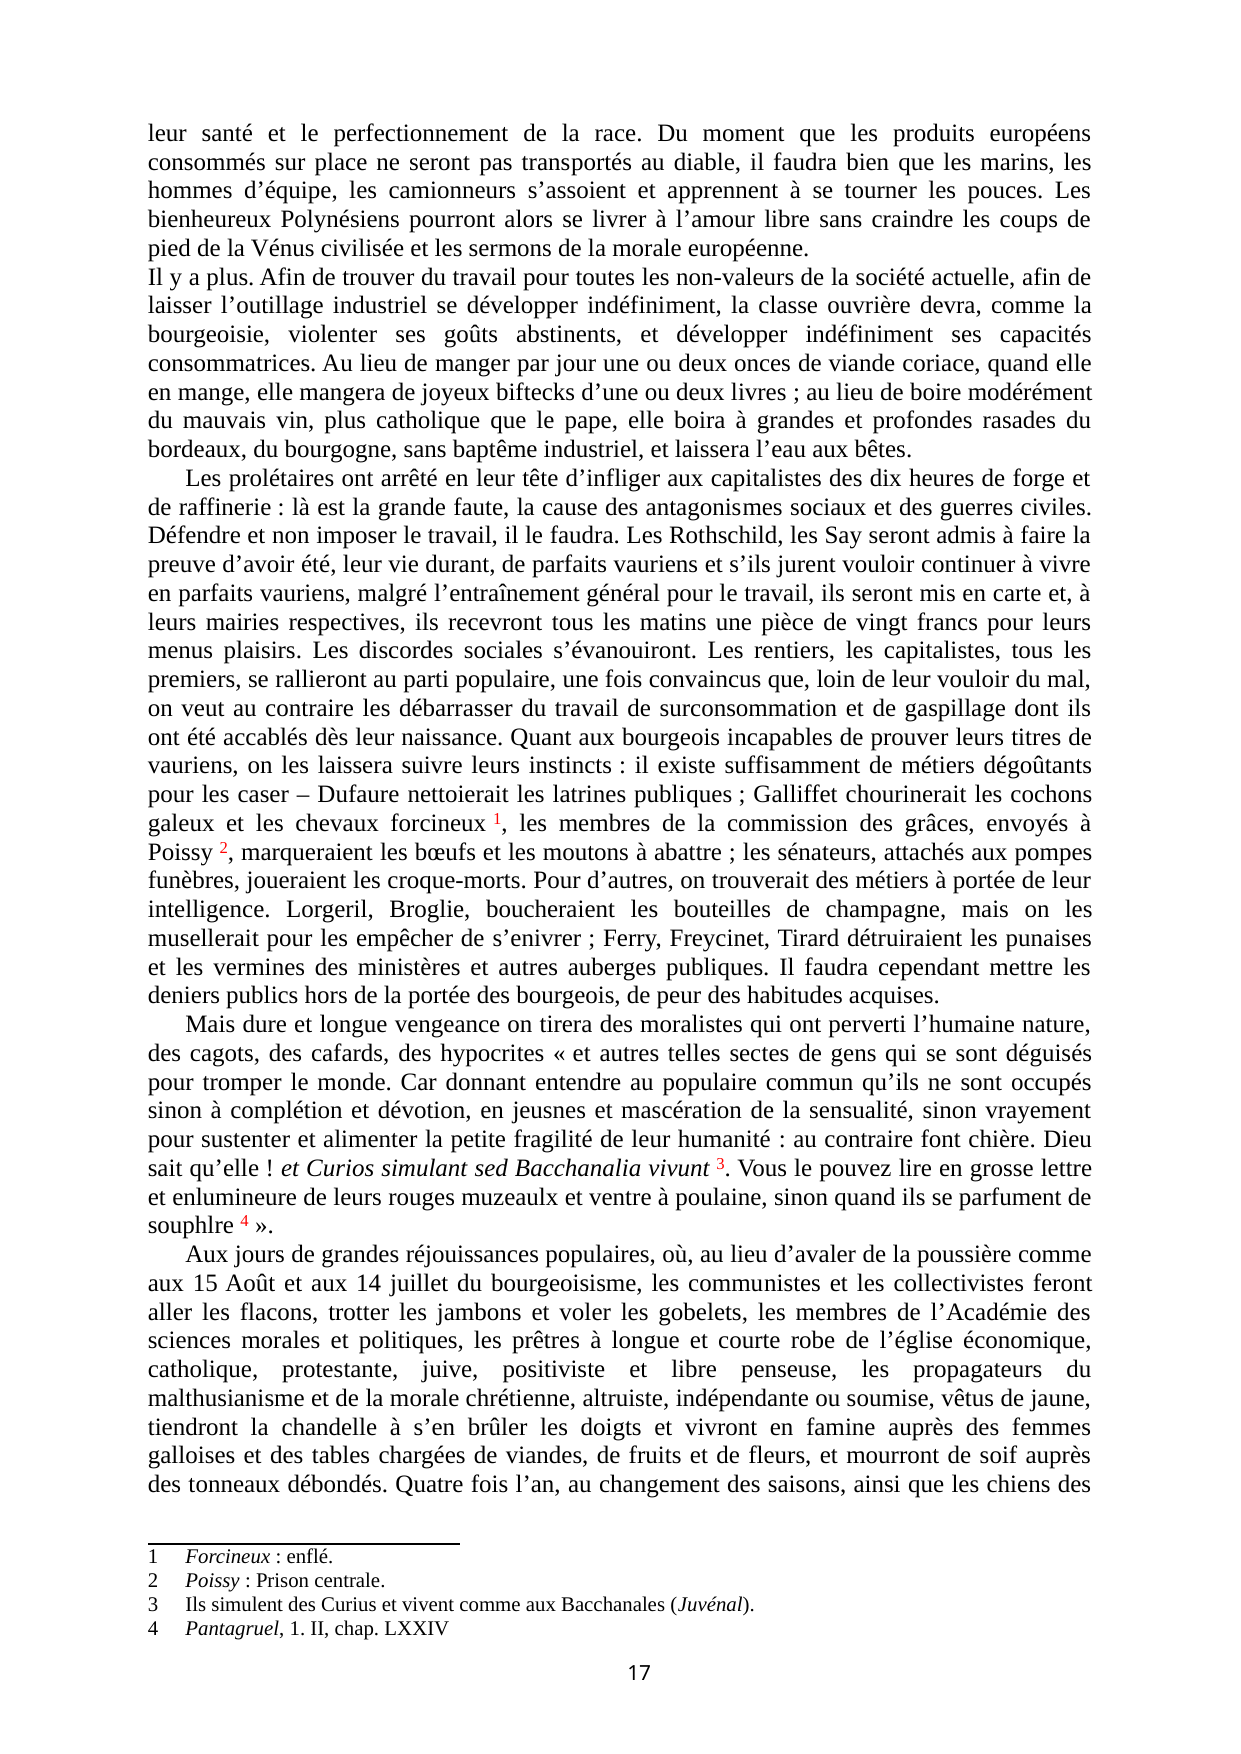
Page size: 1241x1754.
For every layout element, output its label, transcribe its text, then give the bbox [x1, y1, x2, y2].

text Mais dure et longue vengeance on tirera des moralistes qui ont perverti l’humaine nature, des cagots, des cafards, des hypocrites « et autres telles sec­tes de gens qui se sont déguisés pour tromper le monde. Car donnant entendre au populaire commun qu’ils ne sont occupés sinon à complétion et dévotion, en jeusnes et mascération de la sensualité, sinon vrayement pour sustenter et alimenter la petite fragilité de leur humanité : au contraire font chière. Dieu sait qu’elle ! et Curios simulant sed Bacchanalia vivunt . Vous le pouvez lire en grosse lettre et enlumineure de leurs rouges muzeaulx et ventre à poulaine, sinon quand ils se parfument de souphlre ». [148, 1009, 1092, 1239]
text Poissy : Prison centrale. [148, 1568, 1092, 1592]
text Aux jours de grandes réjouissances populaires, où, au lieu d’avaler de la poussière comme aux 15 Août et aux 14 juillet du bourgeoisisme, les commu­nistes et les collectivistes feront aller les flacons, trotter les jambons et voler les gobelets, les membres de l’Académie des sciences morales et politiques, les prêtres à longue et courte robe de l’église économique, catholique, protes­tante, juive, positiviste et libre penseuse, les propagateurs du malthusianisme et de la morale chrétienne, altruiste, indépendante ou soumise, vêtus de jaune, tiendront la chandelle à s’en brûler les doigts et vivront en famine auprès des femmes galloises et des tables chargées de viandes, de fruits et de fleurs, et mourront de soif auprès des tonneaux débondés. Quatre fois l’an, au changement des saisons, ainsi que les chiens des [148, 1239, 1092, 1498]
text Il y a plus. Afin de trouver du travail pour toutes les non-valeurs de la société actuelle, afin de laisser l’outillage industriel se développer indéfini­ment, la classe ouvrière devra, comme la bourgeoisie, violenter ses goûts abstinents, et développer indéfiniment ses capacités consommatrices. Au lieu de manger par jour une ou deux onces de viande coriace, quand elle en mange, elle mangera de joyeux biftecks d’une ou deux livres ; au lieu de boire modérément du mauvais vin, plus catholique que le pape, elle boira à grandes et profondes rasades du bordeaux, du bourgogne, sans baptême industriel, et laissera l’eau aux bêtes. [148, 262, 1092, 463]
text Les prolétaires ont arrêté en leur tête d’infliger aux capitalistes des dix heures de forge et de raffinerie : là est la grande faute, la cause des antagonis­mes sociaux et des guerres civiles. Défendre et non imposer le travail, il le faudra. Les Rothschild, les Say seront admis à faire la preuve d’avoir été, leur vie durant, de parfaits vauriens et s’ils jurent vouloir continuer à vivre en parfaits vauriens, malgré l’entraînement général pour le travail, ils seront mis en carte et, à leurs mairies respectives, ils recevront tous les matins une pièce de vingt francs pour leurs menus plaisirs. Les discordes sociales s’évanouiront. Les rentiers, les capitalistes, tous les premiers, se rallieront au parti populaire, une fois convaincus que, loin de leur vouloir du mal, on veut au contraire les débarrasser du travail de surconsommation et de gaspillage dont ils ont été accablés dès leur naissance. Quant aux bourgeois incapables de prouver leurs titres de vauriens, on les laissera suivre leurs instincts : il existe suffisamment de métiers dégoûtants pour les caser – Dufaure nettoierait les latrines publi­ques ; Galliffet chourinerait les cochons galeux et les chevaux forcineux , les membres de la commission des grâces, envoyés à Poissy , marqueraient les bœufs et les moutons à abattre ; les sénateurs, attachés aux pompes funèbres, joueraient les croque-morts. Pour d’autres, on trouverait des métiers à portée de leur intelligence. Lorgeril, Broglie, boucheraient les bouteilles de champa­gne, mais on les musellerait pour les empêcher de s’enivrer ; Ferry, Freycinet, Tirard détruiraient les punaises et les vermines des ministères et autres auberges publiques. Il faudra cependant mettre les deniers publics hors de la portée des bourgeois, de peur des habitudes acquises. [148, 463, 1092, 1009]
text Pantagruel, 1. II, chap. LXXIV [148, 1616, 1092, 1640]
text Ils simulent des Curius et vivent comme aux Bacchanales (Juvénal). [148, 1592, 1092, 1616]
text leur santé et le perfectionnement de la race. Du moment que les produits européens consommés sur place ne seront pas trans­portés au diable, il faudra bien que les marins, les hommes d’équipe, les camionneurs s’assoient et apprennent à se tourner les pouces. Les bienheureux Polynésiens pourront alors se livrer à l’amour libre sans craindre les coups de pied de la Vénus civilisée et les sermons de la morale européenne. [148, 118, 1092, 262]
text Forcineux : enflé. [148, 1544, 1092, 1568]
